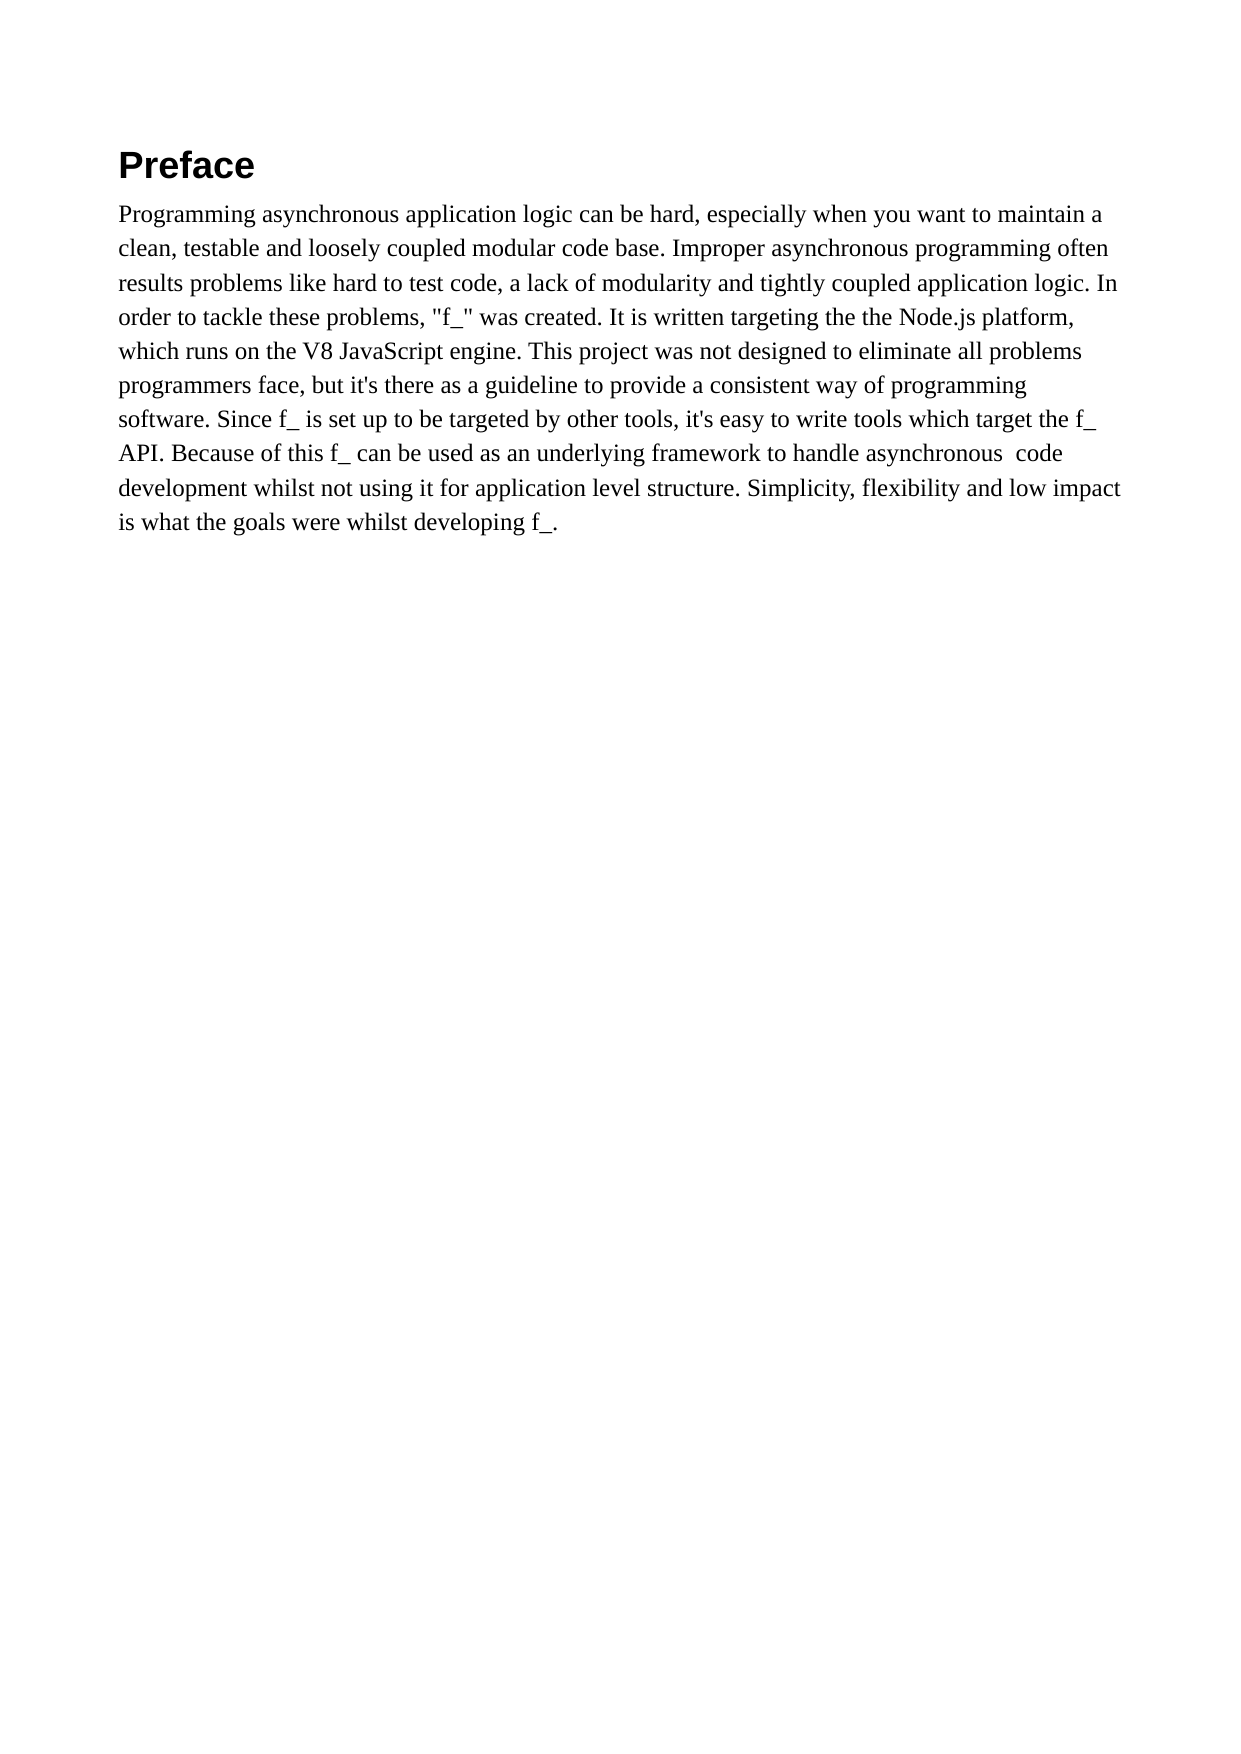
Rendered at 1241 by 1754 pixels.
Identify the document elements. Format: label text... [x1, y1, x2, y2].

subtitle Preface [118, 143, 1122, 187]
text Programming asynchronous application logic can be hard, especially when you want to maintain a clean, testable and loosely coupled modular code base. Improper asynchronous programming often results problems like hard to test code, a lack of modularity and tightly coupled application logic. In order to tackle these problems, "f_" was created. It is written targeting the the Node.js platform, which runs on the V8 JavaScript engine. This project was not designed to eliminate all problems programmers face, but it's there as a guideline to provide a consistent way of programming software. Since f_ is set up to be targeted by other tools, it's easy to write tools which target the f_ API. Because of this f_ can be used as an underlying framework to handle asynchronous code development whilst not using it for application level structure. Simplicity, flexibility and low impact is what the goals were whilst developing f_. [118, 199, 1122, 536]
